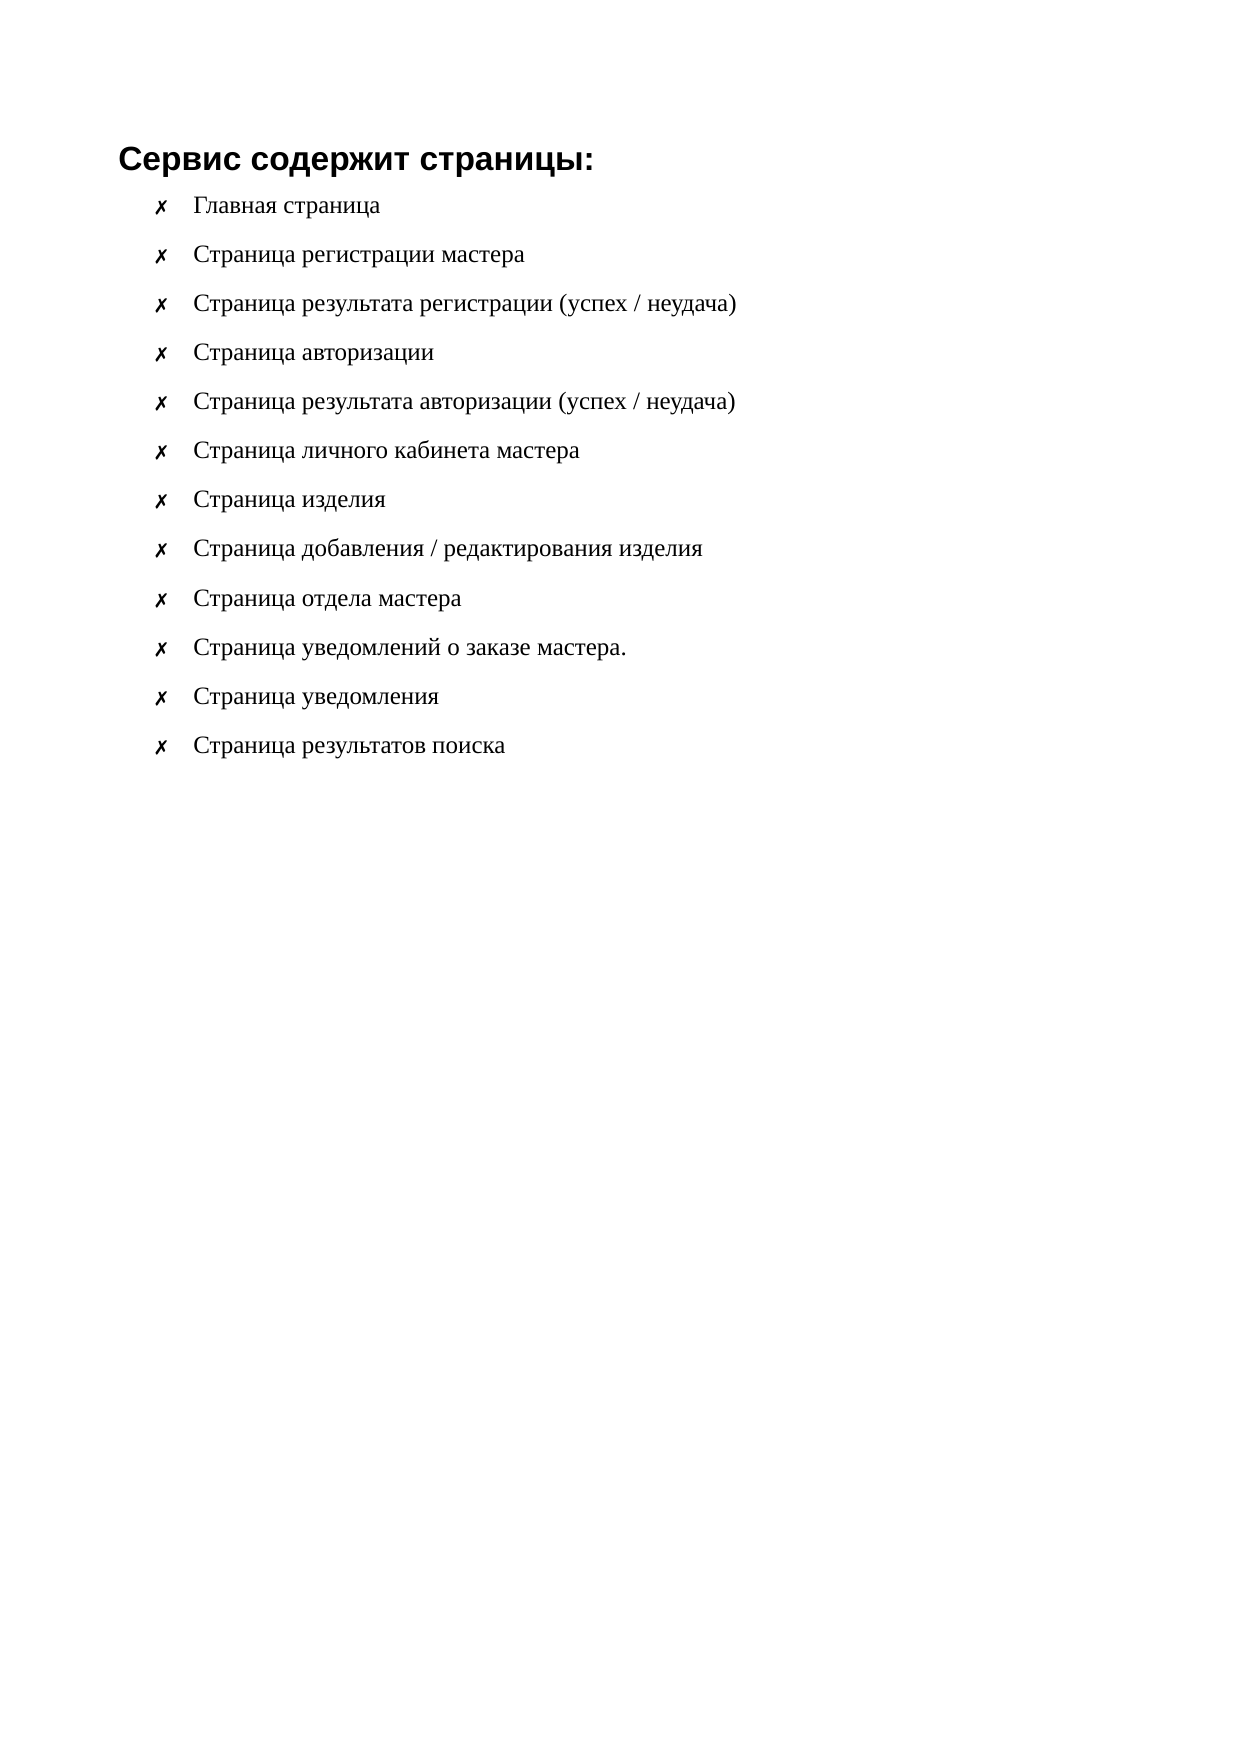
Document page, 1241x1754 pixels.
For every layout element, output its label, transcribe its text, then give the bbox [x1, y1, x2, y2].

list Страница результатов поиска [156, 730, 1122, 758]
list Страница личного кабинета мастера [156, 435, 1122, 464]
list Главная страница [156, 190, 1122, 219]
list Страница результата авторизации (успех / неудача) [156, 386, 1122, 415]
list Страница отдела мастера [156, 583, 1122, 611]
list Страница результата регистрации (успех / неудача) [156, 288, 1122, 317]
list Страница регистрации мастера [156, 239, 1122, 268]
subtitle Сервис содержит страницы: [118, 139, 1122, 178]
list Страница авторизации [156, 337, 1122, 366]
list Страница изделия [156, 484, 1122, 513]
list Страница уведомления [156, 681, 1122, 709]
list Страница уведомлений о заказе мастера. [156, 632, 1122, 660]
list Страница добавления / редактирования изделия [156, 533, 1122, 562]
